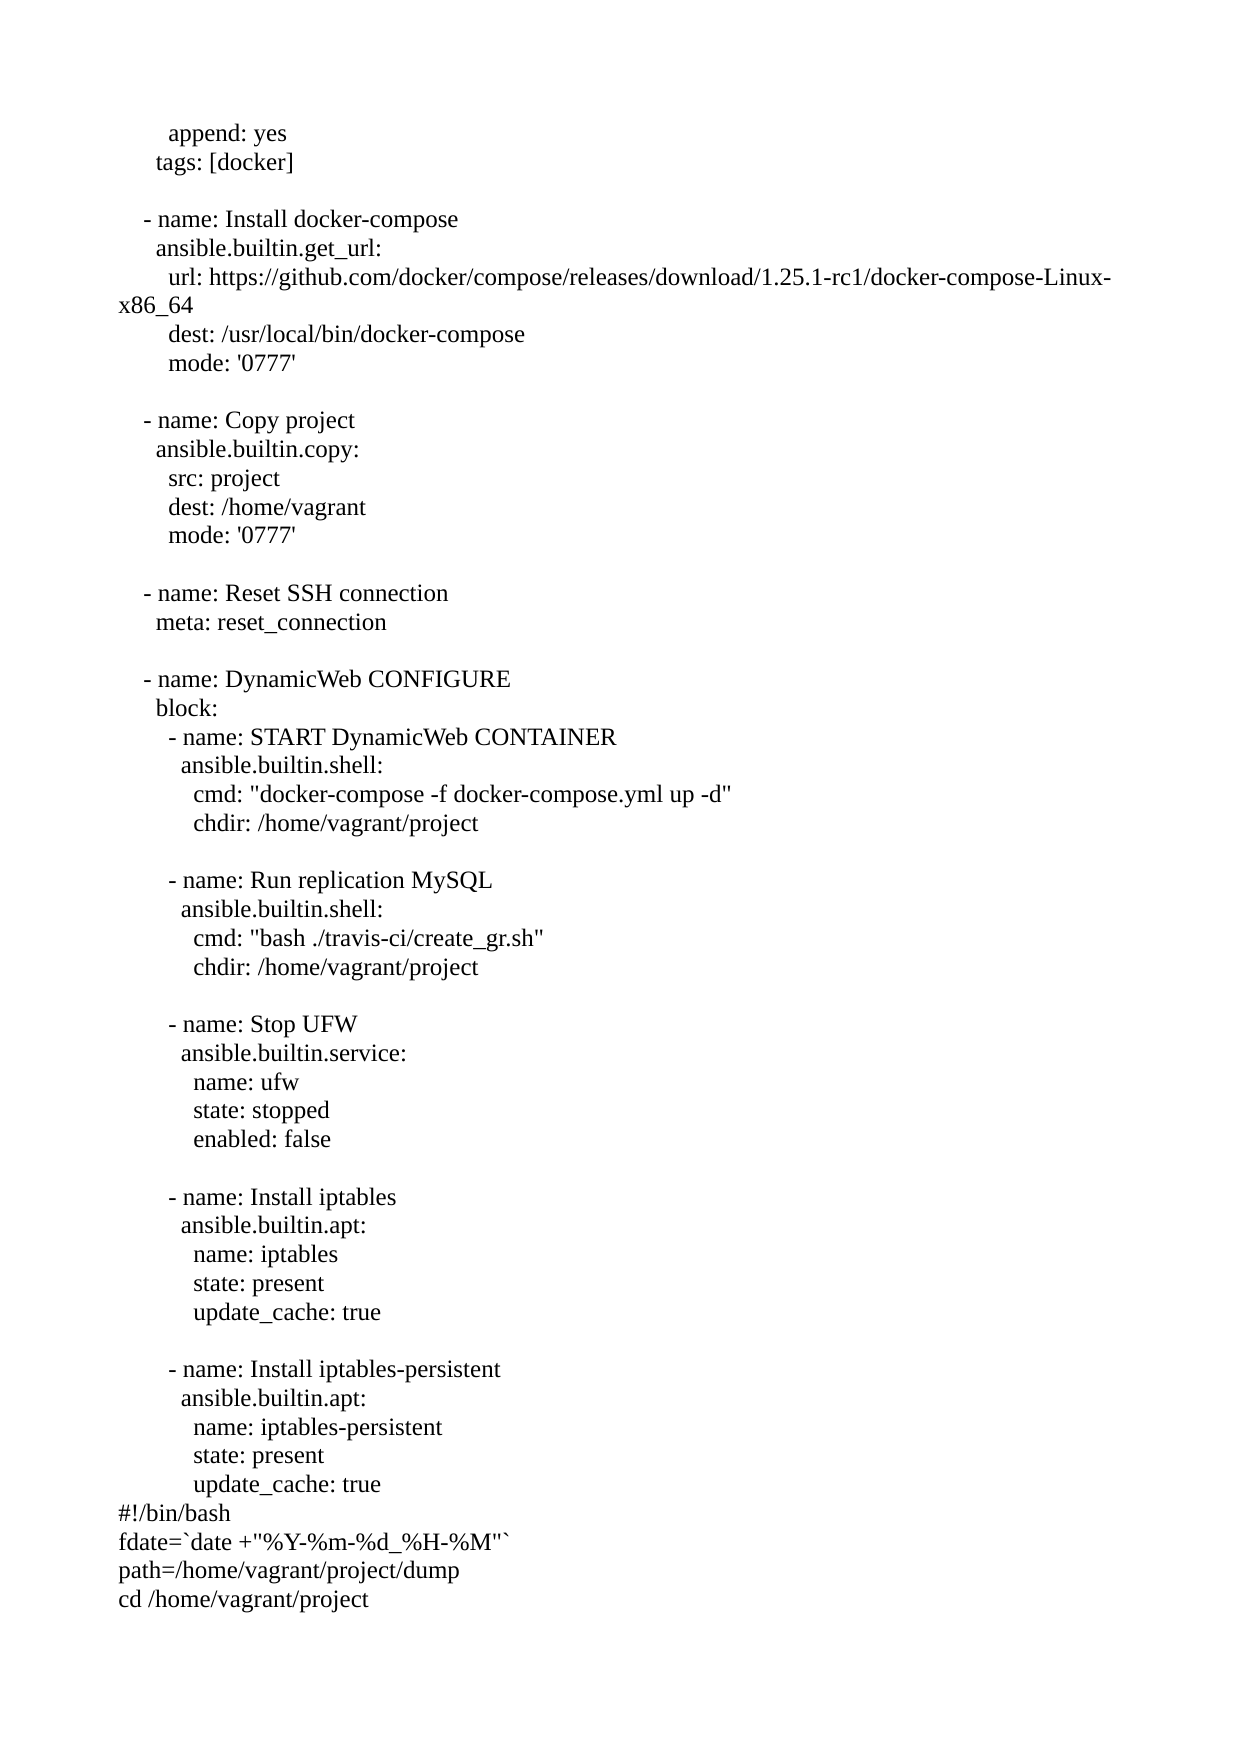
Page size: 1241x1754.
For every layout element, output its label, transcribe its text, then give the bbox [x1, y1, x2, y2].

text dest: /usr/local/bin/docker-compose [118, 319, 1122, 348]
text name: iptables [118, 1239, 1122, 1268]
text chdir: /home/vagrant/project [118, 808, 1122, 837]
text cmd: "bash ./travis-ci/create_gr.sh" [118, 923, 1122, 952]
text - name: Stop UFW [118, 1009, 1122, 1038]
text url: https://github.com/docker/compose/releases/download/1.25.1-rc1/docker-compose-Linux-x86_64 [118, 262, 1122, 319]
text state: present [118, 1441, 1122, 1469]
text - name: DynamicWeb CONFIGURE [118, 664, 1122, 693]
text meta: reset_connection [118, 607, 1122, 636]
text - name: Install docker-compose [118, 204, 1122, 233]
text block: [118, 693, 1122, 722]
text ansible.builtin.shell: [118, 894, 1122, 923]
text update_cache: true [118, 1469, 1122, 1498]
text - name: START DynamicWeb CONTAINER [118, 722, 1122, 751]
text mode: '0777' [118, 521, 1122, 549]
text - name: Run replication MySQL [118, 866, 1122, 894]
text cd /home/vagrant/project [118, 1584, 1122, 1613]
text - name: Install iptables [118, 1182, 1122, 1211]
text - name: Copy project [118, 406, 1122, 434]
text state: present [118, 1268, 1122, 1297]
text ansible.builtin.apt: [118, 1383, 1122, 1412]
text ansible.builtin.get_url: [118, 233, 1122, 262]
text mode: '0777' [118, 348, 1122, 377]
text state: stopped [118, 1096, 1122, 1124]
text dest: /home/vagrant [118, 492, 1122, 521]
text update_cache: true [118, 1297, 1122, 1326]
text - name: Install iptables-persistent [118, 1354, 1122, 1383]
text ansible.builtin.apt: [118, 1211, 1122, 1239]
text cmd: "docker-compose -f docker-compose.yml up -d" [118, 779, 1122, 808]
text ansible.builtin.copy: [118, 434, 1122, 463]
text name: ufw [118, 1067, 1122, 1096]
text src: project [118, 463, 1122, 492]
text chdir: /home/vagrant/project [118, 952, 1122, 981]
text ansible.builtin.shell: [118, 751, 1122, 779]
text name: iptables-persistent [118, 1412, 1122, 1441]
text enabled: false [118, 1124, 1122, 1153]
text - name: Reset SSH connection [118, 578, 1122, 607]
text tags: [docker] [118, 147, 1122, 176]
text #!/bin/bash [118, 1498, 1122, 1527]
text ansible.builtin.service: [118, 1038, 1122, 1067]
text path=/home/vagrant/project/dump [118, 1556, 1122, 1584]
text fdate=`date +"%Y-%m-%d_%H-%M"` [118, 1527, 1122, 1556]
text append: yes [118, 118, 1122, 147]
